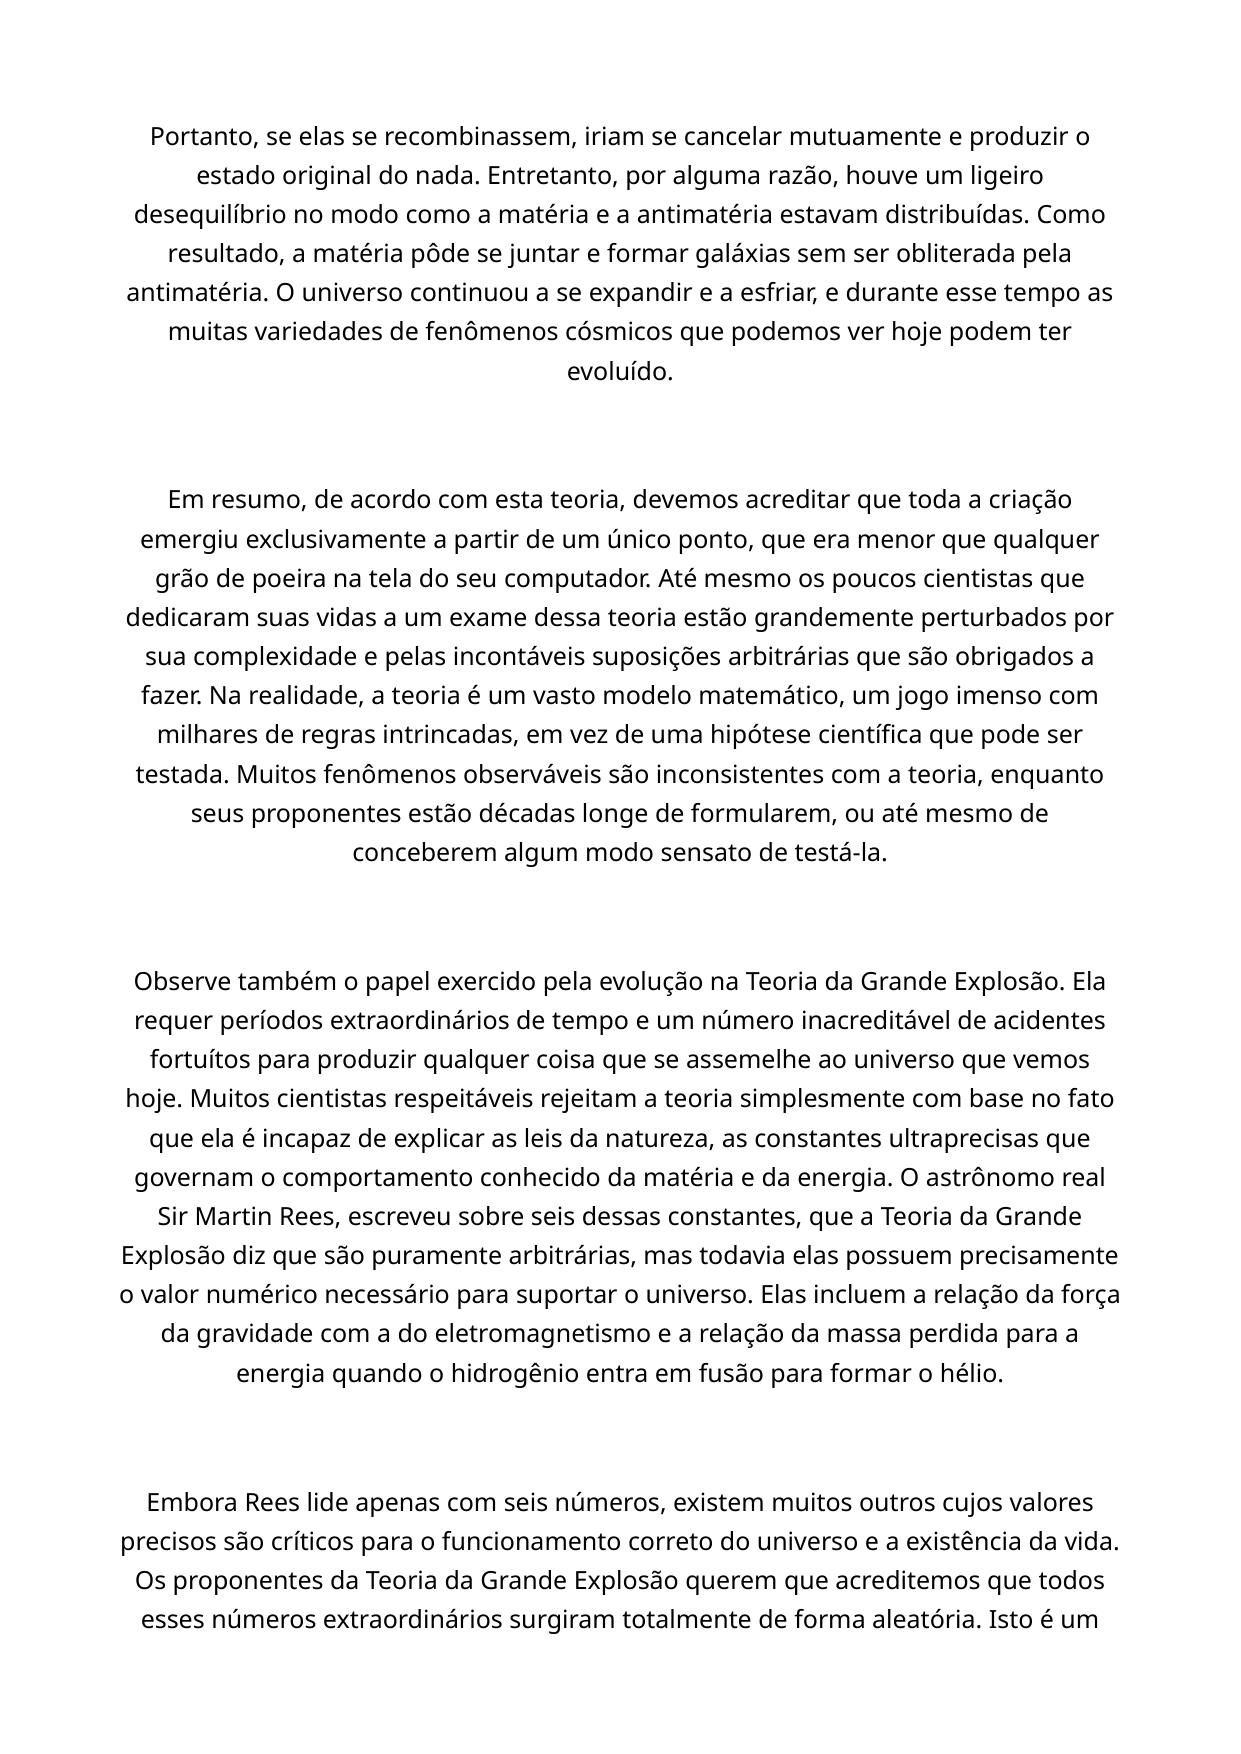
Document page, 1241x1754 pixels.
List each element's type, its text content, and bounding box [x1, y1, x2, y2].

text Embora Rees lide apenas com seis números, existem muitos outros cujos valores precisos são críticos para o funcionamento correto do universo e a existência da vida. Os proponentes da Teoria da Grande Explosão querem que acreditemos que todos esses números extraordinários surgiram totalmente de forma aleatória. Isto é um [118, 1484, 1122, 1636]
text Em resumo, de acordo com esta teoria, devemos acreditar que toda a criação emergiu exclusivamente a partir de um único ponto, que era menor que qualquer grão de poeira na tela do seu computador. Até mesmo os poucos cientistas que dedicaram suas vidas a um exame dessa teoria estão grandemente perturbados por sua complexidade e pelas incontáveis suposições arbitrárias que são obrigados a fazer. Na realidade, a teoria é um vasto modelo matemático, um jogo imenso com milhares de regras intrincadas, em vez de uma hipótese científica que pode ser testada. Muitos fenômenos observáveis são inconsistentes com a teoria, enquanto seus proponentes estão décadas longe de formularem, ou até mesmo de conceberem algum modo sensato de testá-la. [118, 482, 1122, 869]
text Observe também o papel exercido pela evolução na Teoria da Grande Explosão. Ela requer períodos extraordinários de tempo e um número inacreditável de acidentes fortuítos para produzir qualquer coisa que se assemelhe ao universo que vemos hoje. Muitos cientistas respeitáveis rejeitam a teoria simplesmente com base no fato que ela é incapaz de explicar as leis da natureza, as constantes ultraprecisas que governam o comportamento conhecido da matéria e da energia. O astrônomo real Sir Martin Rees, escreveu sobre seis dessas constantes, que a Teoria da Grande Explosão diz que são puramente arbitrárias, mas todavia elas possuem precisamente o valor numérico necessário para suportar o universo. Elas incluem a relação da força da gravidade com a do eletromagnetismo e a relação da massa perdida para a energia quando o hidrogênio entra em fusão para formar o hélio. [118, 963, 1122, 1389]
text Portanto, se elas se recombinassem, iriam se cancelar mutuamente e produzir o estado original do nada. Entretanto, por alguma razão, houve um ligeiro desequilíbrio no modo como a matéria e a antimatéria estavam distribuídas. Como resultado, a matéria pôde se juntar e formar galáxias sem ser obliterada pela antimatéria. O universo continuou a se expandir e a esfriar, e durante esse tempo as muitas variedades de fenômenos cósmicos que podemos ver hoje podem ter evoluído. [118, 118, 1122, 387]
